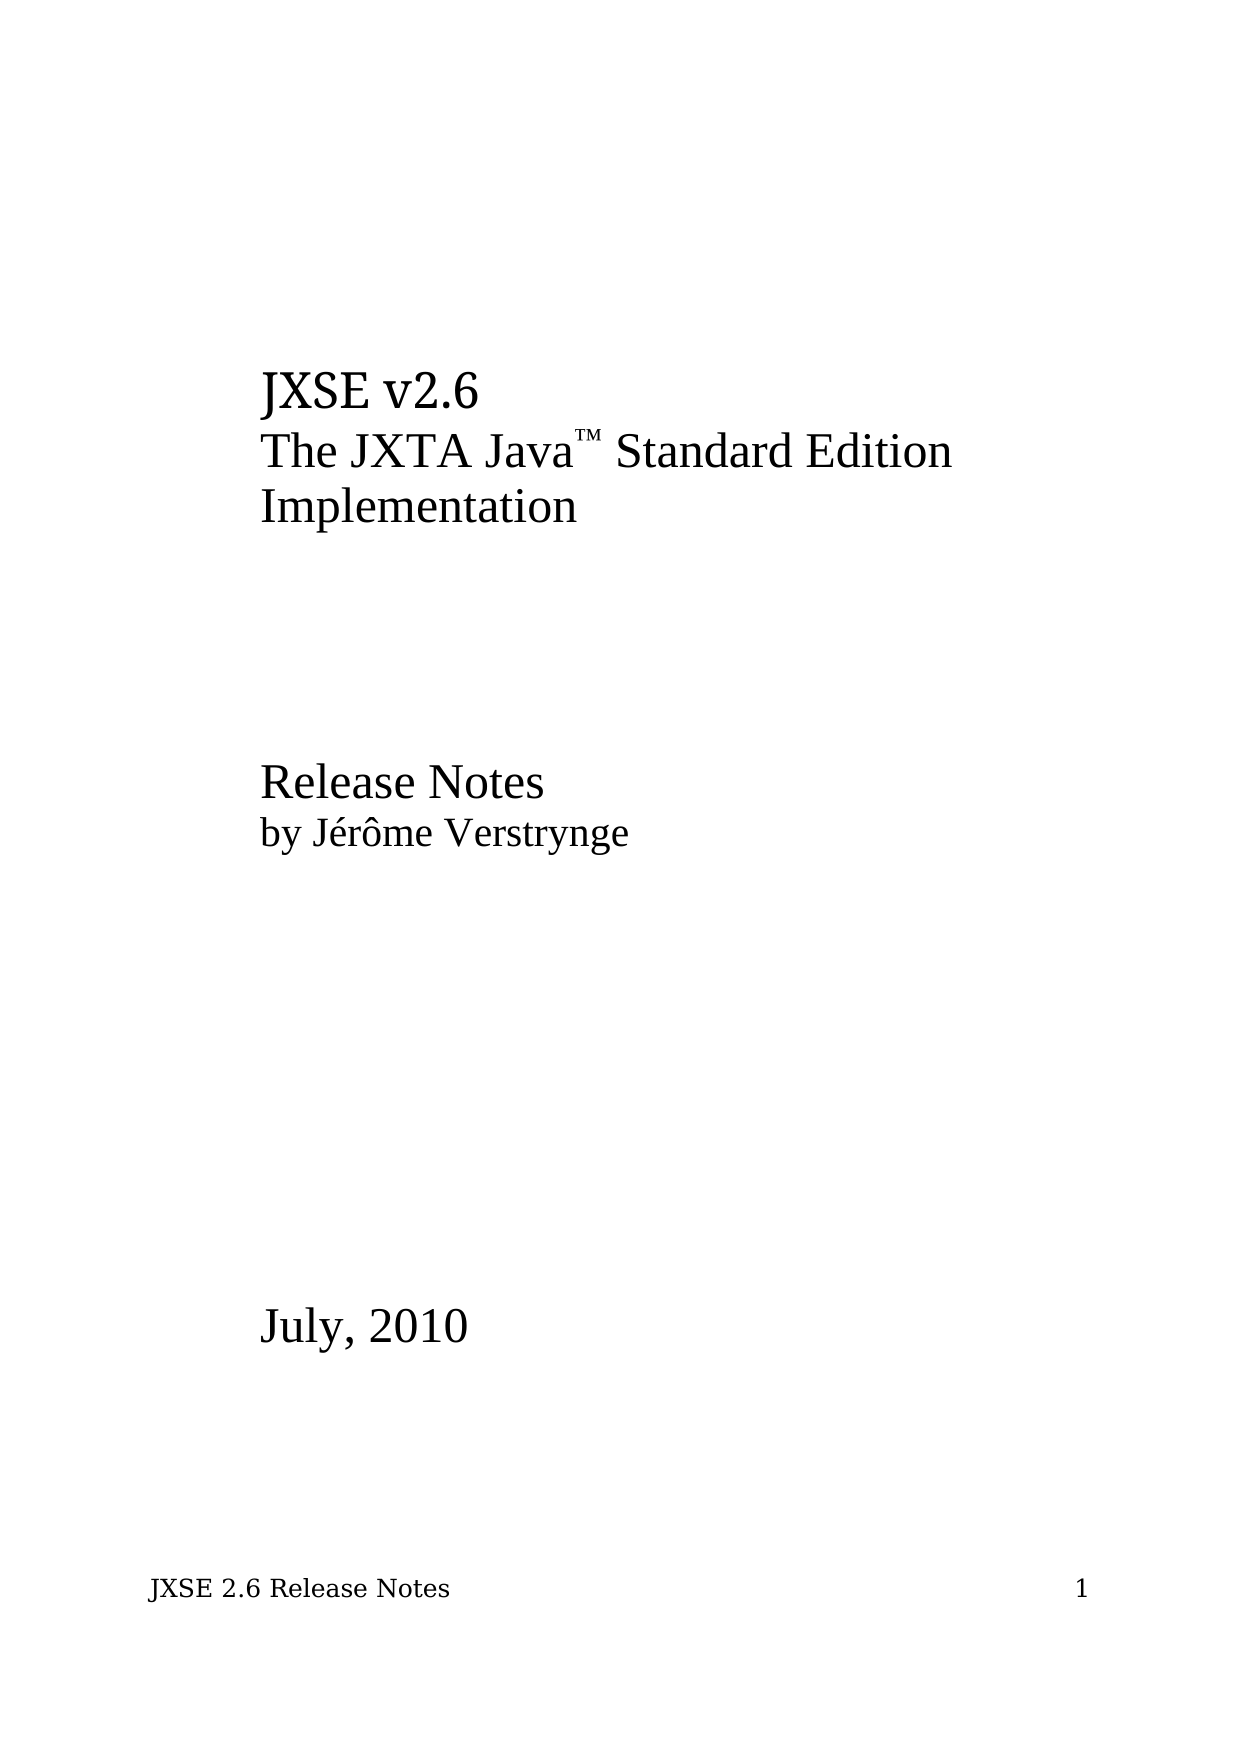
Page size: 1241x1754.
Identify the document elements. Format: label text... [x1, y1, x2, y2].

title July, 2010 [260, 1242, 1090, 1353]
title Release Notes [260, 754, 1090, 809]
title JXSE v2.6 [261, 355, 1090, 423]
title by Jérôme Verstrynge [260, 809, 1090, 856]
title The JXTA Java™ Standard Edition Implementation [260, 423, 1090, 589]
